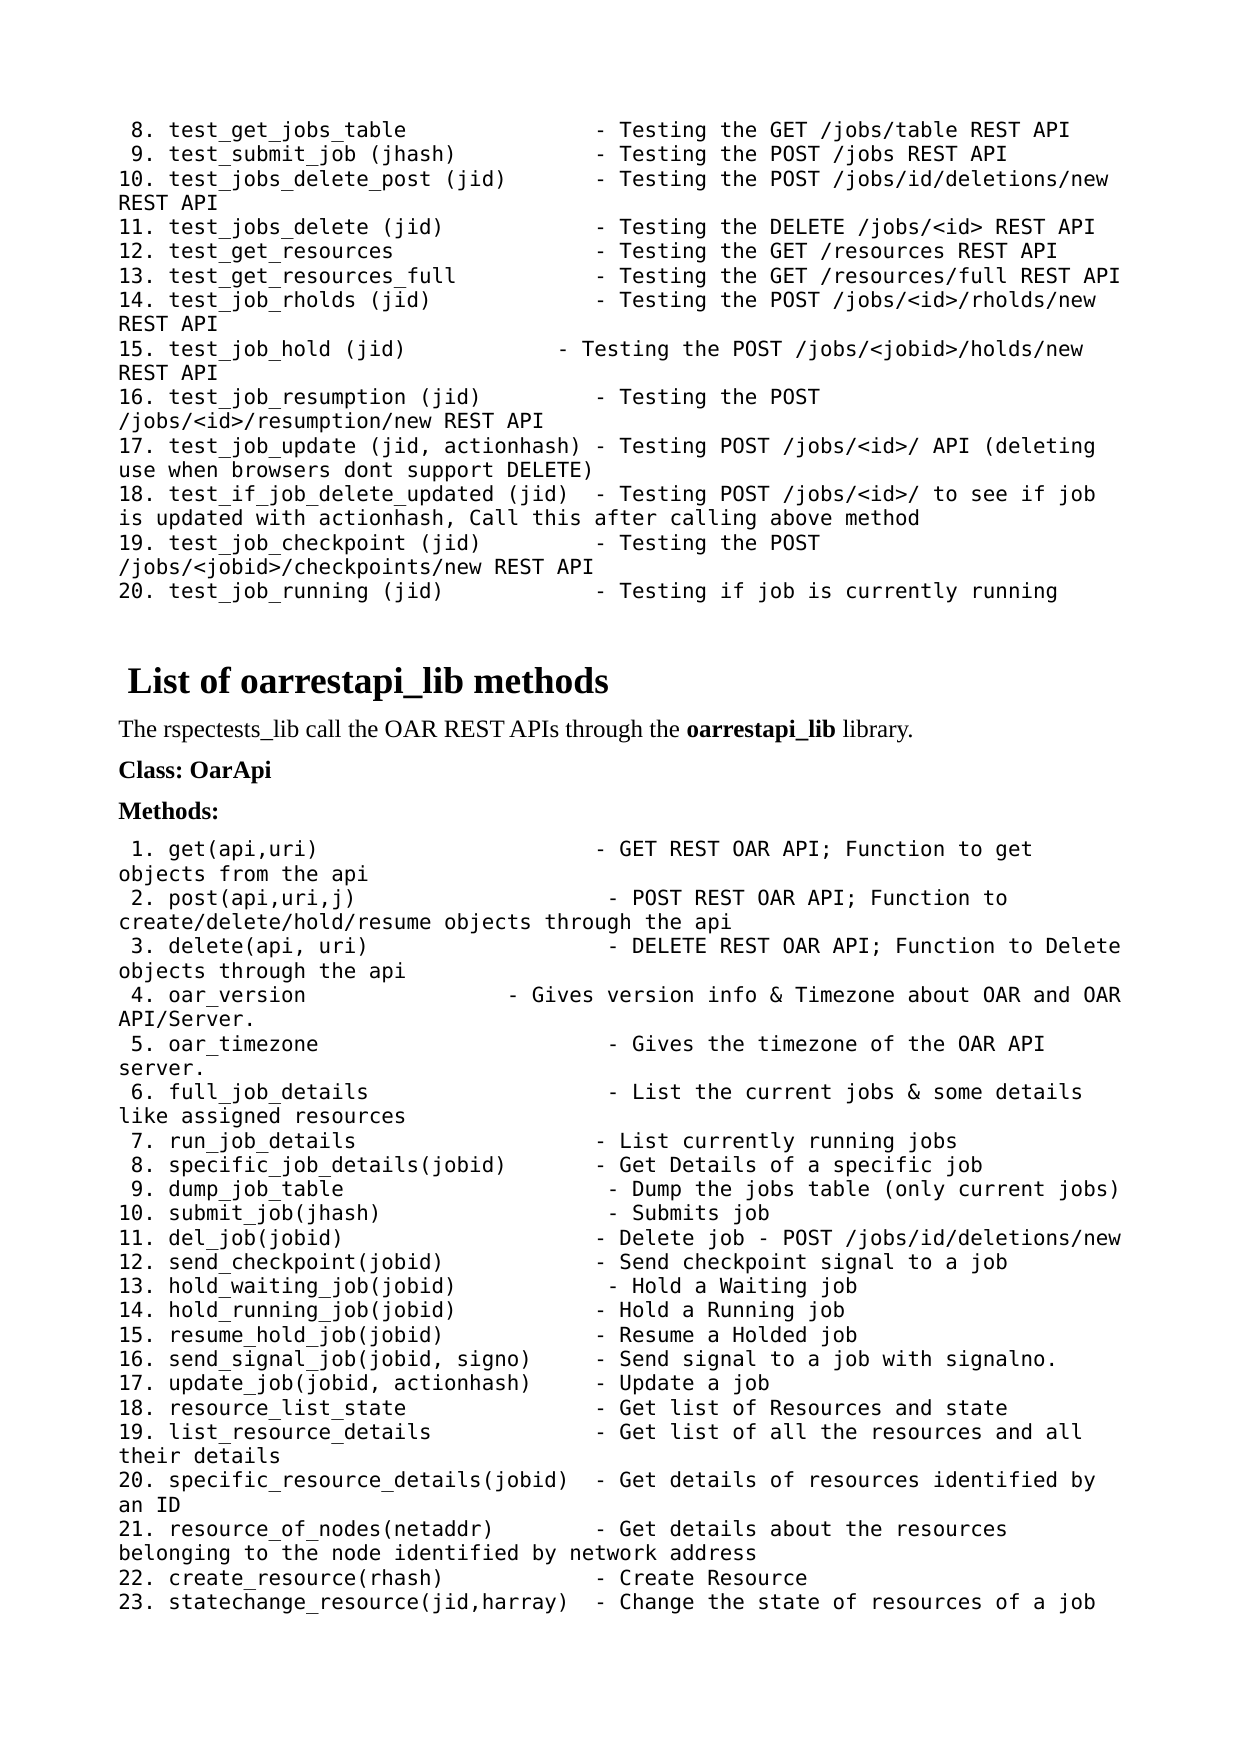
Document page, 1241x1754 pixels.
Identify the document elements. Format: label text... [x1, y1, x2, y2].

text 15. resume_hold_job(jobid) - Resume a Holded job [118, 1323, 1122, 1347]
text 17. test_job_update (jid, actionhash) - Testing POST /jobs/<id>/ API (deleting use when browsers dont support DELETE) [118, 434, 1122, 482]
text 21. resource_of_nodes(netaddr) - Get details about the resources belonging to the node identified by network address [118, 1517, 1122, 1566]
text 4. oar_version - Gives version info & Timezone about OAR and OAR API/Server. [118, 983, 1122, 1032]
text 11. del_job(jobid) - Delete job - POST /jobs/id/deletions/new [118, 1226, 1122, 1250]
text 1. get(api,uri) - GET REST OAR API; Function to get objects from the api [118, 837, 1122, 886]
text 5. oar_timezone - Gives the timezone of the OAR API server. [118, 1032, 1122, 1080]
text 23. statechange_resource(jid,harray) - Change the state of resources of a job [118, 1590, 1122, 1614]
text 19. list_resource_details - Get list of all the resources and all their details [118, 1420, 1122, 1468]
text 20. specific_resource_details(jobid) - Get details of resources identified by an ID [118, 1468, 1122, 1517]
text 7. run_job_details - List currently running jobs [118, 1129, 1122, 1153]
text 8. test_get_jobs_table - Testing the GET /jobs/table REST API [118, 118, 1122, 142]
text 14. test_job_rholds (jid) - Testing the POST /jobs/<id>/rholds/new REST API [118, 288, 1122, 337]
text 10. submit_job(jhash) - Submits job [118, 1201, 1122, 1226]
text 16. test_job_resumption (jid) - Testing the POST /jobs/<id>/resumption/new REST API [118, 385, 1122, 434]
text 16. send_signal_job(jobid, signo) - Send signal to a job with signalno. [118, 1347, 1122, 1371]
text The rspectests_lib call the OAR REST APIs through the oarrestapi_lib library. [118, 714, 1122, 742]
text 13. test_get_resources_full - Testing the GET /resources/full REST API [118, 264, 1122, 288]
text Methods: [118, 796, 1122, 825]
text 22. create_resource(rhash) - Create Resource [118, 1566, 1122, 1590]
text 17. update_job(jobid, actionhash) - Update a job [118, 1371, 1122, 1396]
text 18. resource_list_state - Get list of Resources and state [118, 1396, 1122, 1420]
text 19. test_job_checkpoint (jid) - Testing the POST /jobs/<jobid>/checkpoints/new REST API [118, 531, 1122, 579]
text 20. test_job_running (jid) - Testing if job is currently running [118, 579, 1122, 603]
text 2. post(api,uri,j) - POST REST OAR API; Function to create/delete/hold/resume objects through the api [118, 886, 1122, 934]
text 3. delete(api, uri) - DELETE REST OAR API; Function to Delete objects through the api [118, 934, 1122, 983]
text 6. full_job_details - List the current jobs & some details like assigned resources [118, 1080, 1122, 1129]
text 8. specific_job_details(jobid) - Get Details of a specific job [118, 1153, 1122, 1177]
text 13. hold_waiting_job(jobid) - Hold a Waiting job [118, 1274, 1122, 1298]
text 15. test_job_hold (jid) - Testing the POST /jobs/<jobid>/holds/new REST API [118, 337, 1122, 385]
text 9. test_submit_job (jhash) - Testing the POST /jobs REST API [118, 142, 1122, 167]
text 10. test_jobs_delete_post (jid) - Testing the POST /jobs/id/deletions/new REST API [118, 167, 1122, 215]
text 12. send_checkpoint(jobid) - Send checkpoint signal to a job [118, 1250, 1122, 1274]
text 18. test_if_job_delete_updated (jid) - Testing POST /jobs/<id>/ to see if job is updated with actionhash, Call this after calling above method [118, 482, 1122, 531]
text 9. dump_job_table - Dump the jobs table (only current jobs) [118, 1177, 1122, 1201]
text 14. hold_running_job(jobid) - Hold a Running job [118, 1298, 1122, 1323]
text 12. test_get_resources - Testing the GET /resources REST API [118, 239, 1122, 264]
text 11. test_jobs_delete (jid) - Testing the DELETE /jobs/<id> REST API [118, 215, 1122, 239]
subtitle List of oarrestapi_lib methods [118, 658, 1122, 701]
text Class: OarApi [118, 755, 1122, 784]
